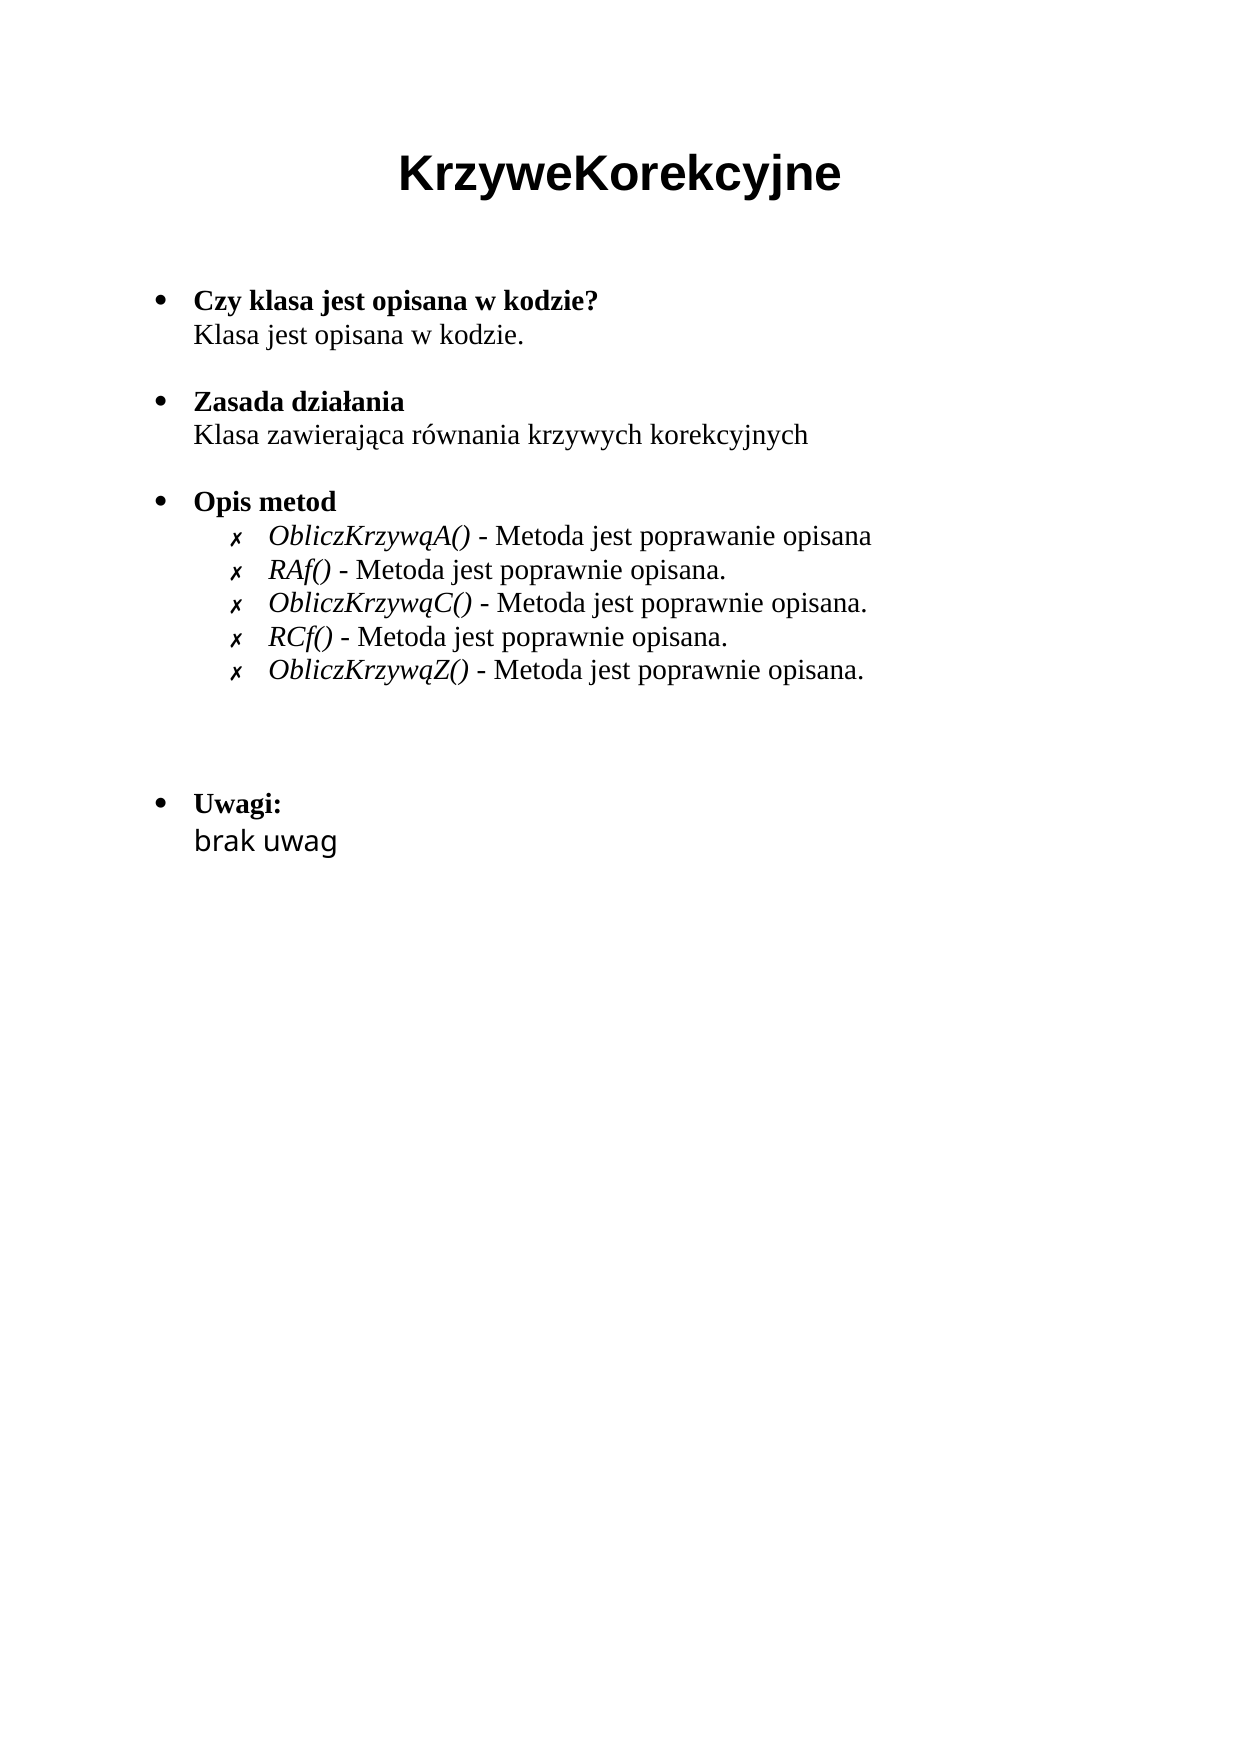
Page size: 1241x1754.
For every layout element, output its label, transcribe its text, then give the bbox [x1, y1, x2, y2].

list ObliczKrzywąZ() - Metoda jest poprawnie opisana. [231, 652, 1122, 686]
subtitle KrzyweKorekcyjne [118, 143, 1122, 201]
list Opis metod [156, 484, 1122, 518]
list Klasa jest opisana w kodzie. [193, 317, 1122, 384]
list Uwagi: [156, 787, 1122, 820]
list ObliczKrzywąC() - Metoda jest poprawnie opisana. [231, 585, 1122, 619]
list ObliczKrzywąA() - Metoda jest poprawanie opisana [231, 518, 1122, 552]
list brak uwag [118, 820, 1122, 860]
list RCf() - Metoda jest poprawnie opisana. [231, 619, 1122, 652]
list Klasa zawierająca równania krzywych korekcyjnych [193, 417, 1122, 484]
list RAf() - Metoda jest poprawnie opisana. [231, 552, 1122, 585]
list Czy klasa jest opisana w kodzie? [156, 283, 1122, 317]
list Zasada działania [156, 384, 1122, 417]
